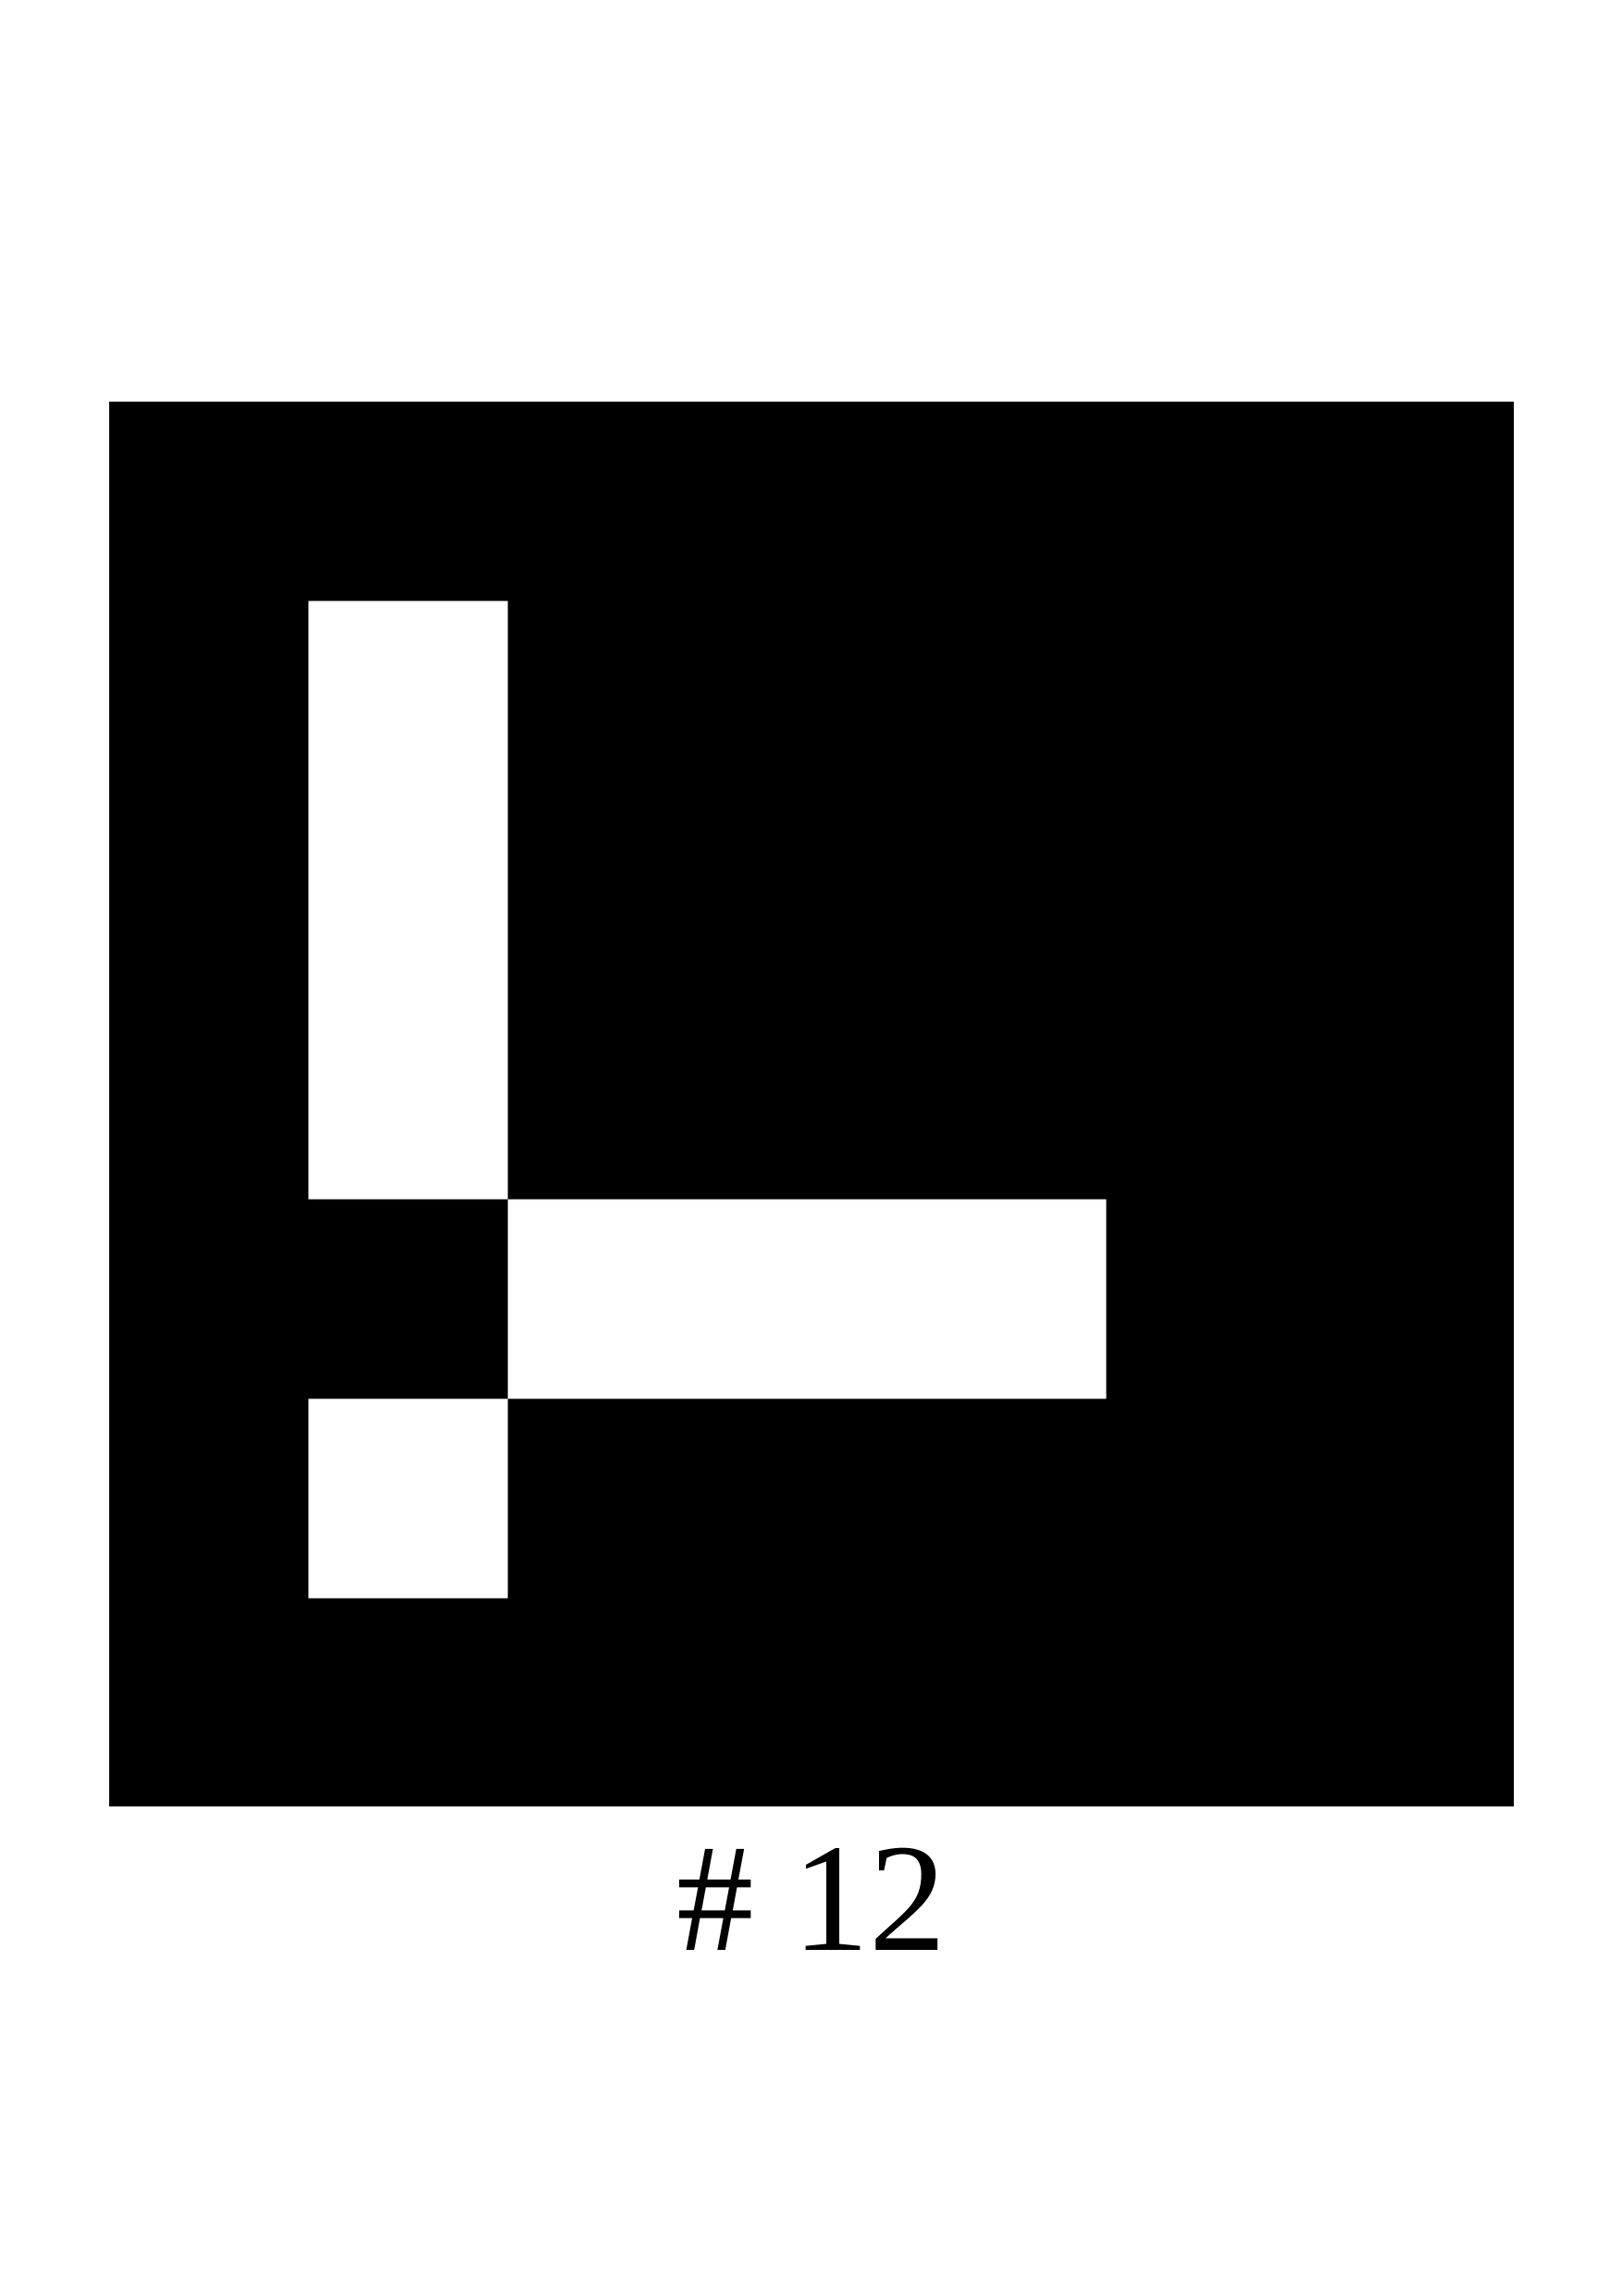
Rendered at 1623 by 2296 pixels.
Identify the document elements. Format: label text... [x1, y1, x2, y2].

text # 12 [109, 1806, 1514, 1984]
picture [109, 402, 1514, 1806]
